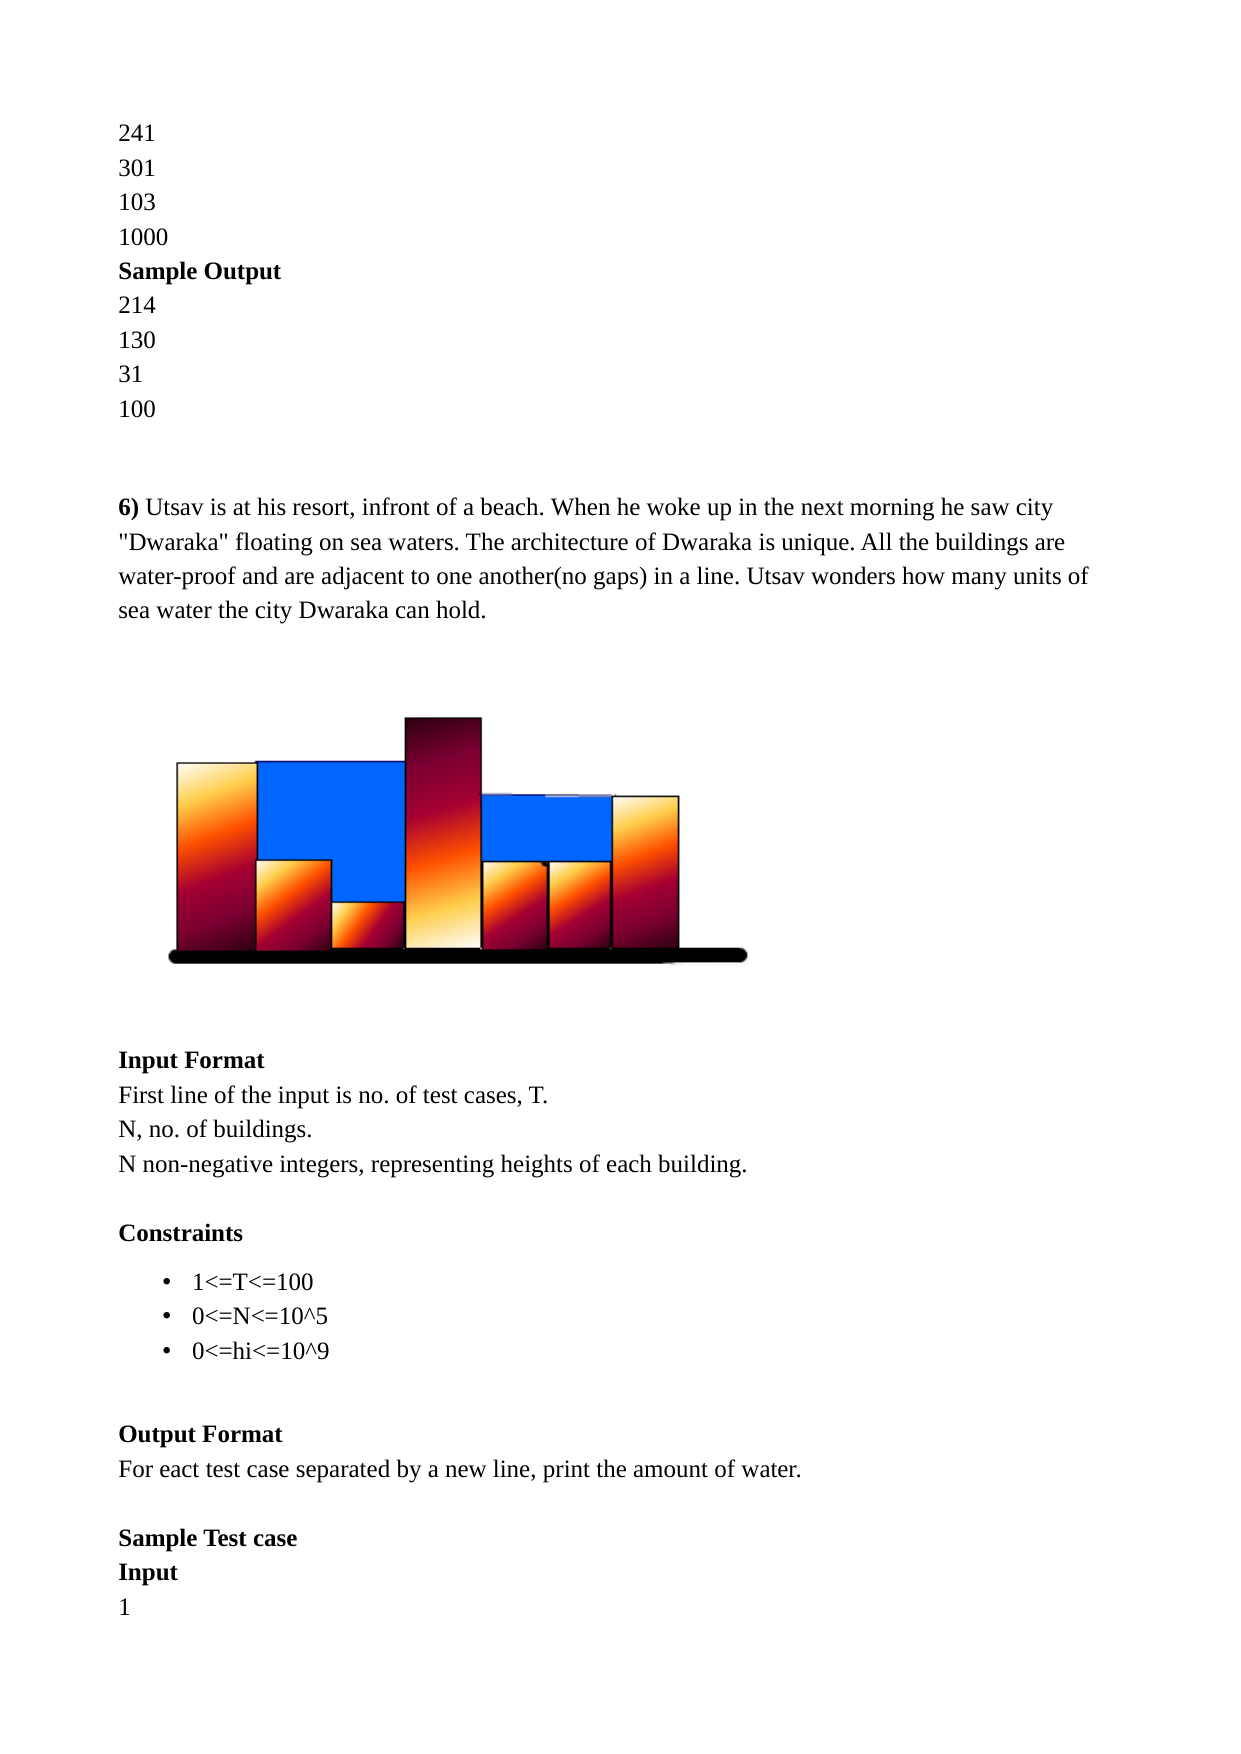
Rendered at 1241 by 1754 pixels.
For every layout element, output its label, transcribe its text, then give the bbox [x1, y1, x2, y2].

list 0<=hi<=10^9 [162, 1336, 1122, 1364]
list 1<=T<=100 [162, 1267, 1122, 1296]
list 0<=N<=10^5 [162, 1301, 1122, 1330]
text 6) Utsav is at his resort, infront of a beach. When he woke up in the next morning he saw city "Dwaraka" floating on sea waters. The architecture of Dwaraka is unique. All the buildings are water-proof and are adjacent to one another(no gaps) in a line. Utsav wonders how many units of sea water the city Dwaraka can hold. Input Format First line of the input is no. of test cases, T. N, no. of buildings. N non-negative integers, representing heights of each building. Constraints [118, 492, 1122, 1247]
text 241 301 103 1000 Sample Output 214 130 31 100 [118, 118, 1122, 423]
text Output Format For eact test case separated by a new line, print the amount of water. Sample Test case Input 1 [118, 1385, 1122, 1621]
picture [118, 664, 800, 1006]
